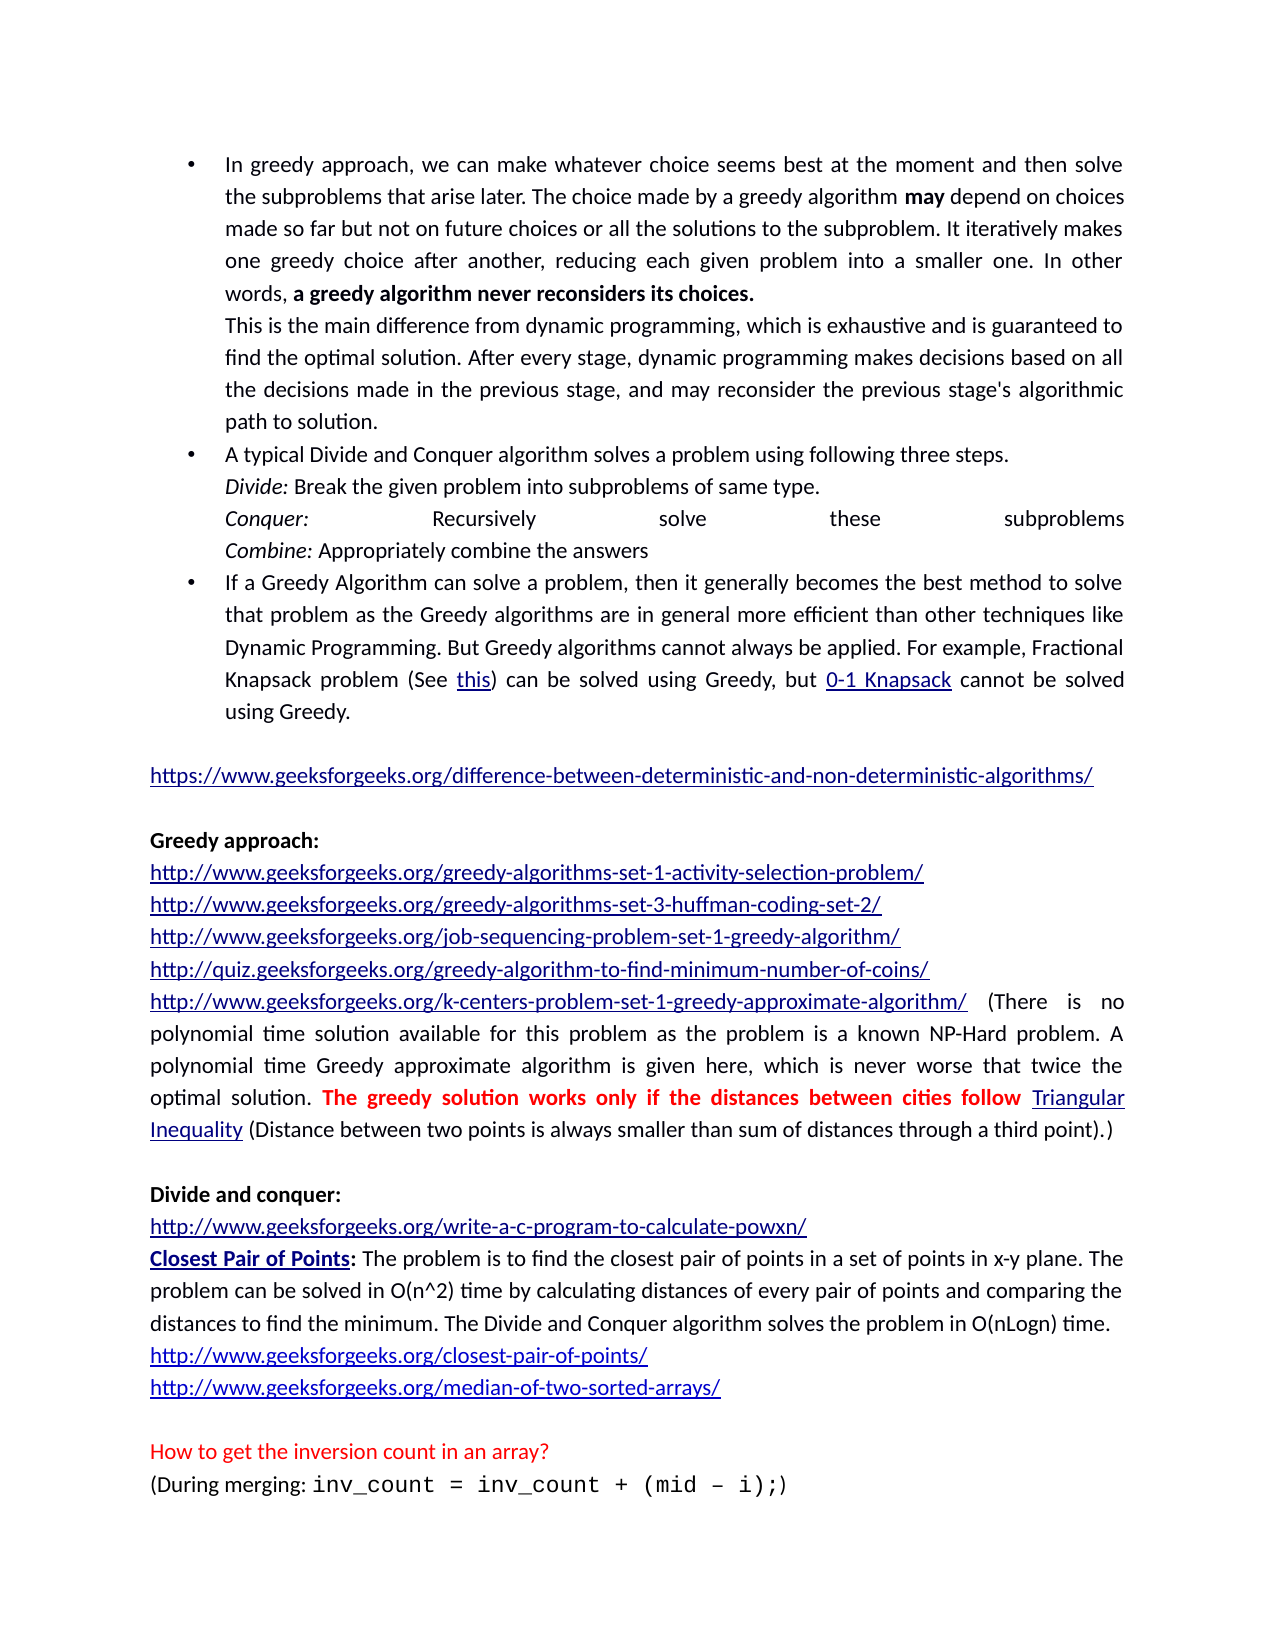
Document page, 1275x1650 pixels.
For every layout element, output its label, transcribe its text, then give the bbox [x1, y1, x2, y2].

list https://www.geeksforgeeks.org/difference-between-deterministic-and-non-deterministic-algorithms/ [150, 762, 1125, 789]
list http://www.geeksforgeeks.org/write-a-c-program-to-calculate-powxn/ [150, 1212, 1125, 1240]
list Divide and conquer: [150, 1180, 1125, 1208]
list http://www.geeksforgeeks.org/median-of-two-sorted-arrays/ [150, 1373, 1125, 1401]
list A typical Divide and Conquer algorithm solves a problem using following three steps. [187, 440, 1125, 468]
list http://www.geeksforgeeks.org/k-centers-problem-set-1-greedy-approximate-algorithm/ (There is no polynomial time solution available for this problem as the problem is a known NP-Hard problem. A polynomial time Greedy approximate algorithm is given here, which is never worse that twice the optimal solution. The greedy solution works only if the distances between cities follow Triangular Inequality (Distance between two points is always smaller than sum of distances through a third point).) [150, 987, 1125, 1144]
list This is the main difference from dynamic programming, which is exhaustive and is guaranteed to find the optimal solution. After every stage, dynamic programming makes decisions based on all the decisions made in the previous stage, and may reconsider the previous stage's algorithmic path to solution. [187, 311, 1125, 436]
list How to get the inversion count in an array? [150, 1437, 1125, 1466]
list http://www.geeksforgeeks.org/closest-pair-of-points/ [150, 1341, 1125, 1369]
list http://quiz.geeksforgeeks.org/greedy-algorithm-to-find-minimum-number-of-coins/ [150, 955, 1125, 983]
list Closest Pair of Points: The problem is to find the closest pair of points in a set of points in x-y plane. The problem can be solved in O(n^2) time by calculating distances of every pair of points and comparing the distances to find the minimum. The Divide and Conquer algorithm solves the problem in O(nLogn) time. [150, 1244, 1125, 1337]
list http://www.geeksforgeeks.org/greedy-algorithms-set-1-activity-selection-problem/ [150, 858, 1125, 886]
list http://www.geeksforgeeks.org/job-sequencing-problem-set-1-greedy-algorithm/ [150, 922, 1125, 951]
list If a Greedy Algorithm can solve a problem, then it generally becomes the best method to solve that problem as the Greedy algorithms are in general more efficient than other techniques like Dynamic Programming. But Greedy algorithms cannot always be applied. For example, Fractional Knapsack problem (See this) can be solved using Greedy, but 0-1 Knapsack cannot be solved using Greedy. [187, 568, 1125, 725]
list (During merging: inv_count = inv_count + (mid – i);) [150, 1470, 1125, 1499]
list Greedy approach: [150, 826, 1125, 854]
list Divide: Break the given problem into subproblems of same type. [187, 472, 1125, 500]
list In greedy approach, we can make whatever choice seems best at the moment and then solve the subproblems that arise later. The choice made by a greedy algorithm may depend on choices made so far but not on future choices or all the solutions to the subproblem. It iteratively makes one greedy choice after another, reducing each given problem into a smaller one. In other words, a greedy algorithm never reconsiders its choices. [187, 150, 1125, 307]
list http://www.geeksforgeeks.org/greedy-algorithms-set-3-huffman-coding-set-2/ [150, 890, 1125, 918]
list Conquer: Recursively solve these subproblems Combine: Appropriately combine the answers [187, 504, 1125, 564]
